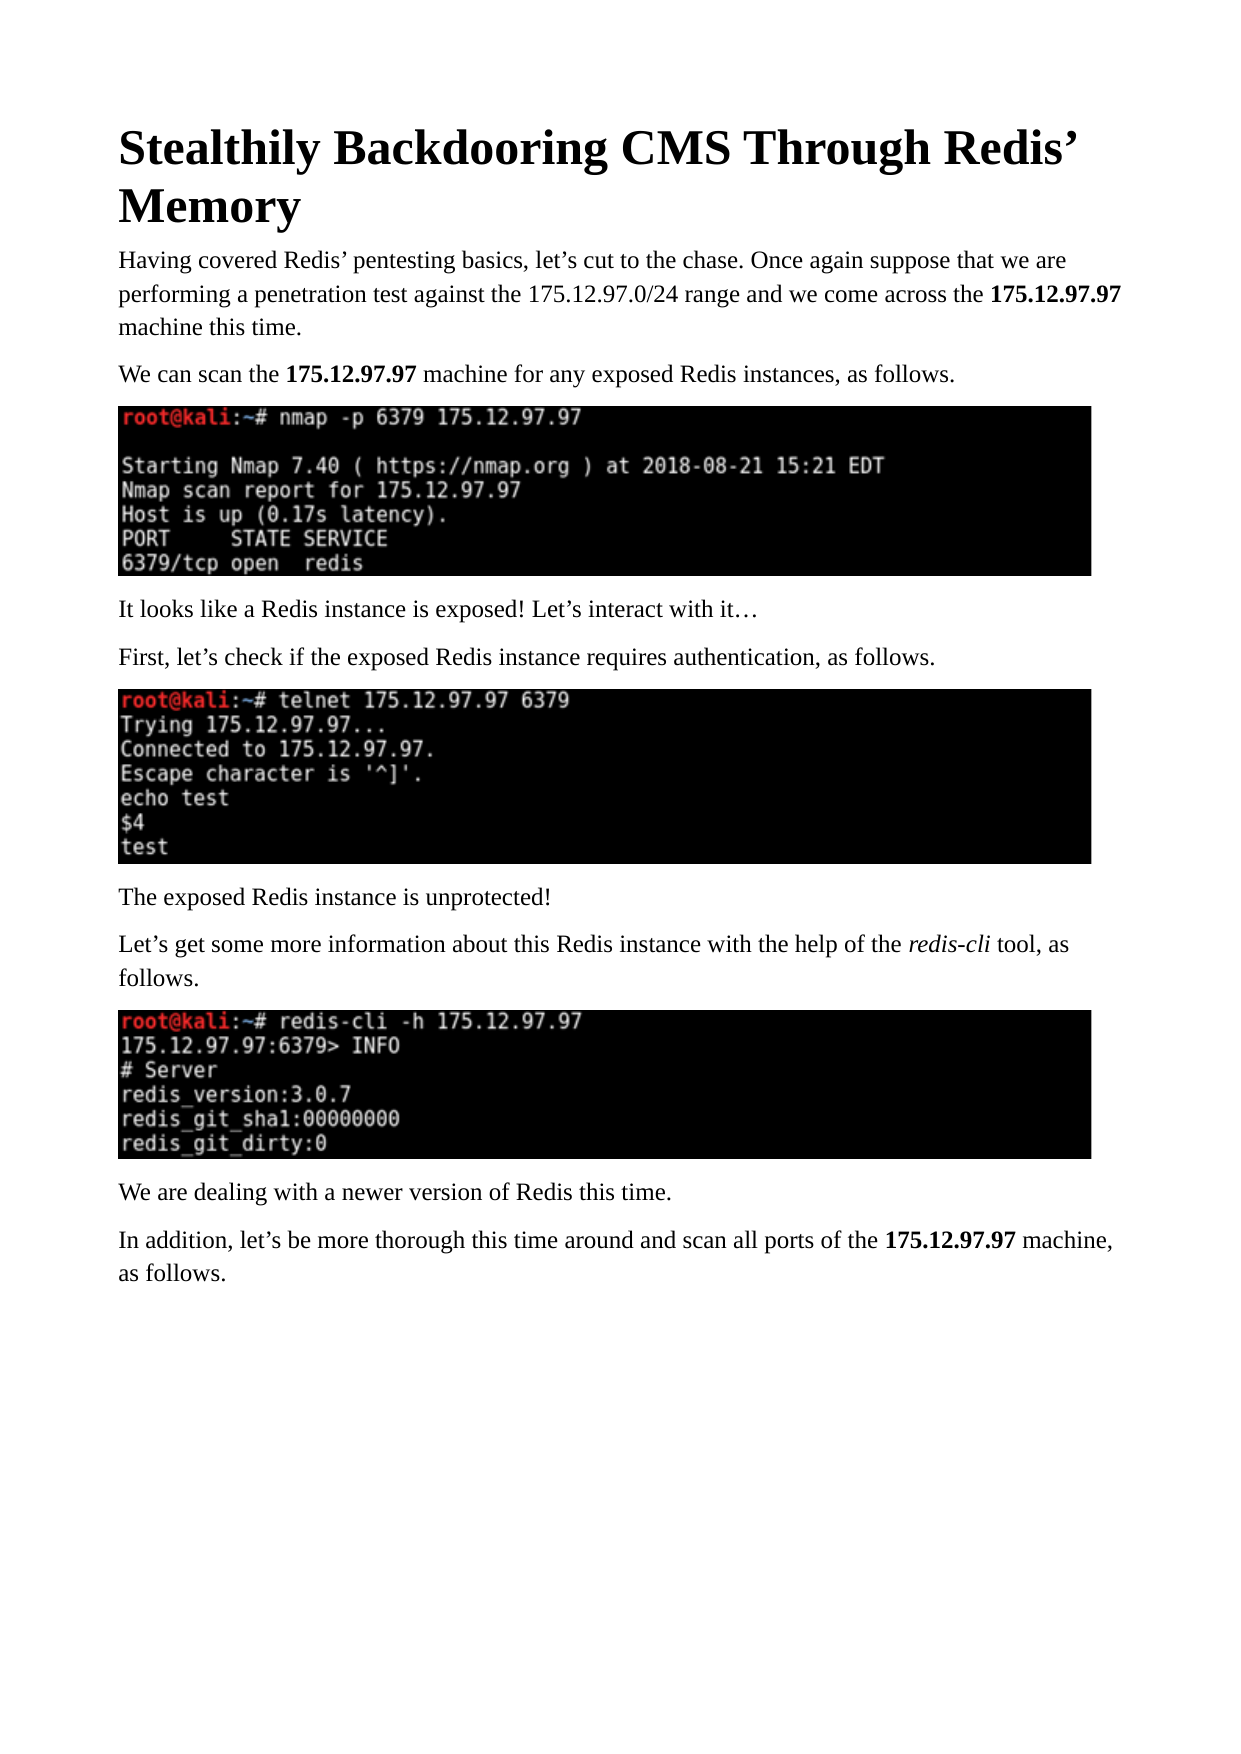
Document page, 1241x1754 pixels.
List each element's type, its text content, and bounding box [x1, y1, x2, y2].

text We can scan the 175.12.97.97 machine for any exposed Redis instances, as follows. [118, 359, 1122, 388]
picture [118, 689, 1092, 864]
text In addition, let’s be more thorough this time around and scan all ports of the 175.12.97.97 machine, as follows. [118, 1225, 1122, 1287]
text We are dealing with a newer version of Redis this time. [118, 1177, 1122, 1206]
picture [118, 406, 1092, 576]
text Having covered Redis’ pentesting basics, let’s cut to the chase. Once again suppose that we are performing a penetration test against the 175.12.97.0/24 range and we come across the 175.12.97.97 machine this time. [118, 246, 1122, 340]
text First, let’s check if the exposed Redis instance requires authentication, as follows. [118, 642, 1122, 671]
text Let’s get some more information about this Redis instance with the help of the redis-cli tool, as follows. [118, 929, 1122, 991]
text It looks like a Redis instance is exposed! Let’s interact with it… [118, 594, 1122, 623]
text The exposed Redis instance is unprotected! [118, 882, 1122, 911]
picture [118, 1010, 1092, 1159]
subtitle Stealthily Backdooring CMS Through Redis’ Memory [118, 118, 1122, 233]
